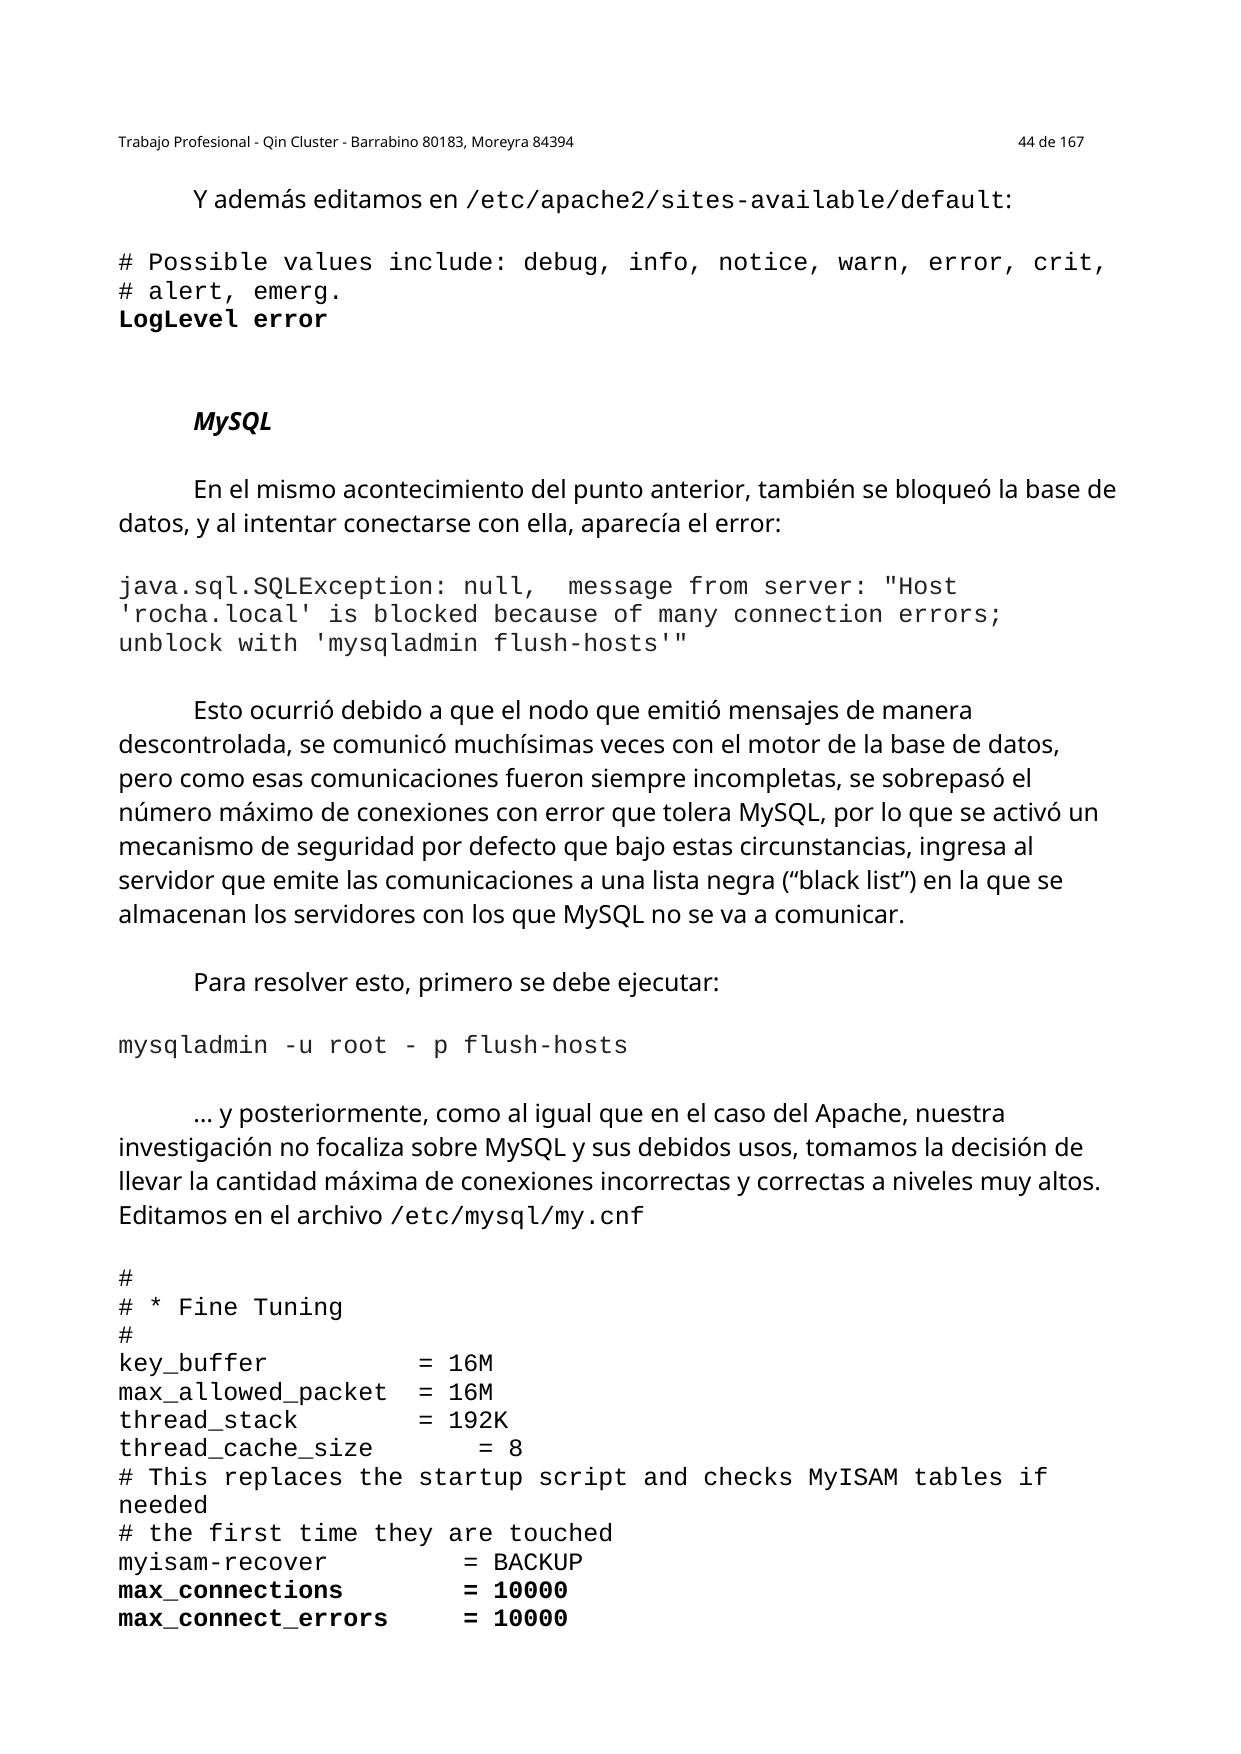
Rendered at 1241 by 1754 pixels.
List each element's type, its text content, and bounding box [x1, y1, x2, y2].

text … y posteriormente, como al igual que en el caso del Apache, nuestra investigación no focaliza sobre MySQL y sus debidos usos, tomamos la decisión de llevar la cantidad máxima de conexiones incorrectas y correctas a niveles muy altos. Editamos en el archivo /etc/mysql/my.cnf [118, 1096, 1122, 1232]
text max_allowed_packet = 16M [118, 1379, 1122, 1408]
text Y además editamos en /etc/apache2/sites-available/default: [118, 182, 1122, 216]
text max_connect_errors = 10000 [118, 1606, 1122, 1634]
text java.sql.SQLException: null, message from server: "Host 'rocha.local' is blocked because of many connection errors; unblock with 'mysqladmin flush-hosts'" [118, 573, 1122, 658]
text En el mismo acontecimiento del punto anterior, también se bloqueó la base de datos, y al intentar conectarse con ella, aparecía el error: [118, 471, 1122, 539]
text key_buffer = 16M [118, 1351, 1122, 1379]
text # Possible values include: debug, info, notice, warn, error, crit, [118, 250, 1122, 278]
text # This replaces the startup script and checks MyISAM tables if needed [118, 1464, 1122, 1521]
text # * Fine Tuning [118, 1294, 1122, 1323]
text thread_cache_size = 8 [118, 1436, 1122, 1464]
text # [118, 1323, 1122, 1351]
text Para resolver esto, primero se debe ejecutar: [118, 965, 1122, 999]
text # the first time they are touched [118, 1521, 1122, 1549]
text MySQL [118, 403, 1122, 437]
text Esto ocurrió debido a que el nodo que emitió mensajes de manera descontrolada, se comunicó muchísimas veces con el motor de la base de datos, pero como esas comunicaciones fueron siempre incompletas, se sobrepasó el número máximo de conexiones con error que tolera MySQL, por lo que se activó un mecanismo de seguridad por defecto que bajo estas circunstancias, ingresa al servidor que emite las comunicaciones a una lista negra (“black list”) en la que se almacenan los servidores con los que MySQL no se va a comunicar. [118, 692, 1122, 931]
text # alert, emerg. [118, 278, 1122, 307]
text mysqladmin -u root - p flush-hosts [118, 1033, 1122, 1061]
text LogLevel error [118, 307, 1122, 335]
text max_connections = 10000 [118, 1578, 1122, 1606]
text # [118, 1266, 1122, 1294]
text thread_stack = 192K [118, 1408, 1122, 1436]
text myisam-recover = BACKUP [118, 1549, 1122, 1578]
